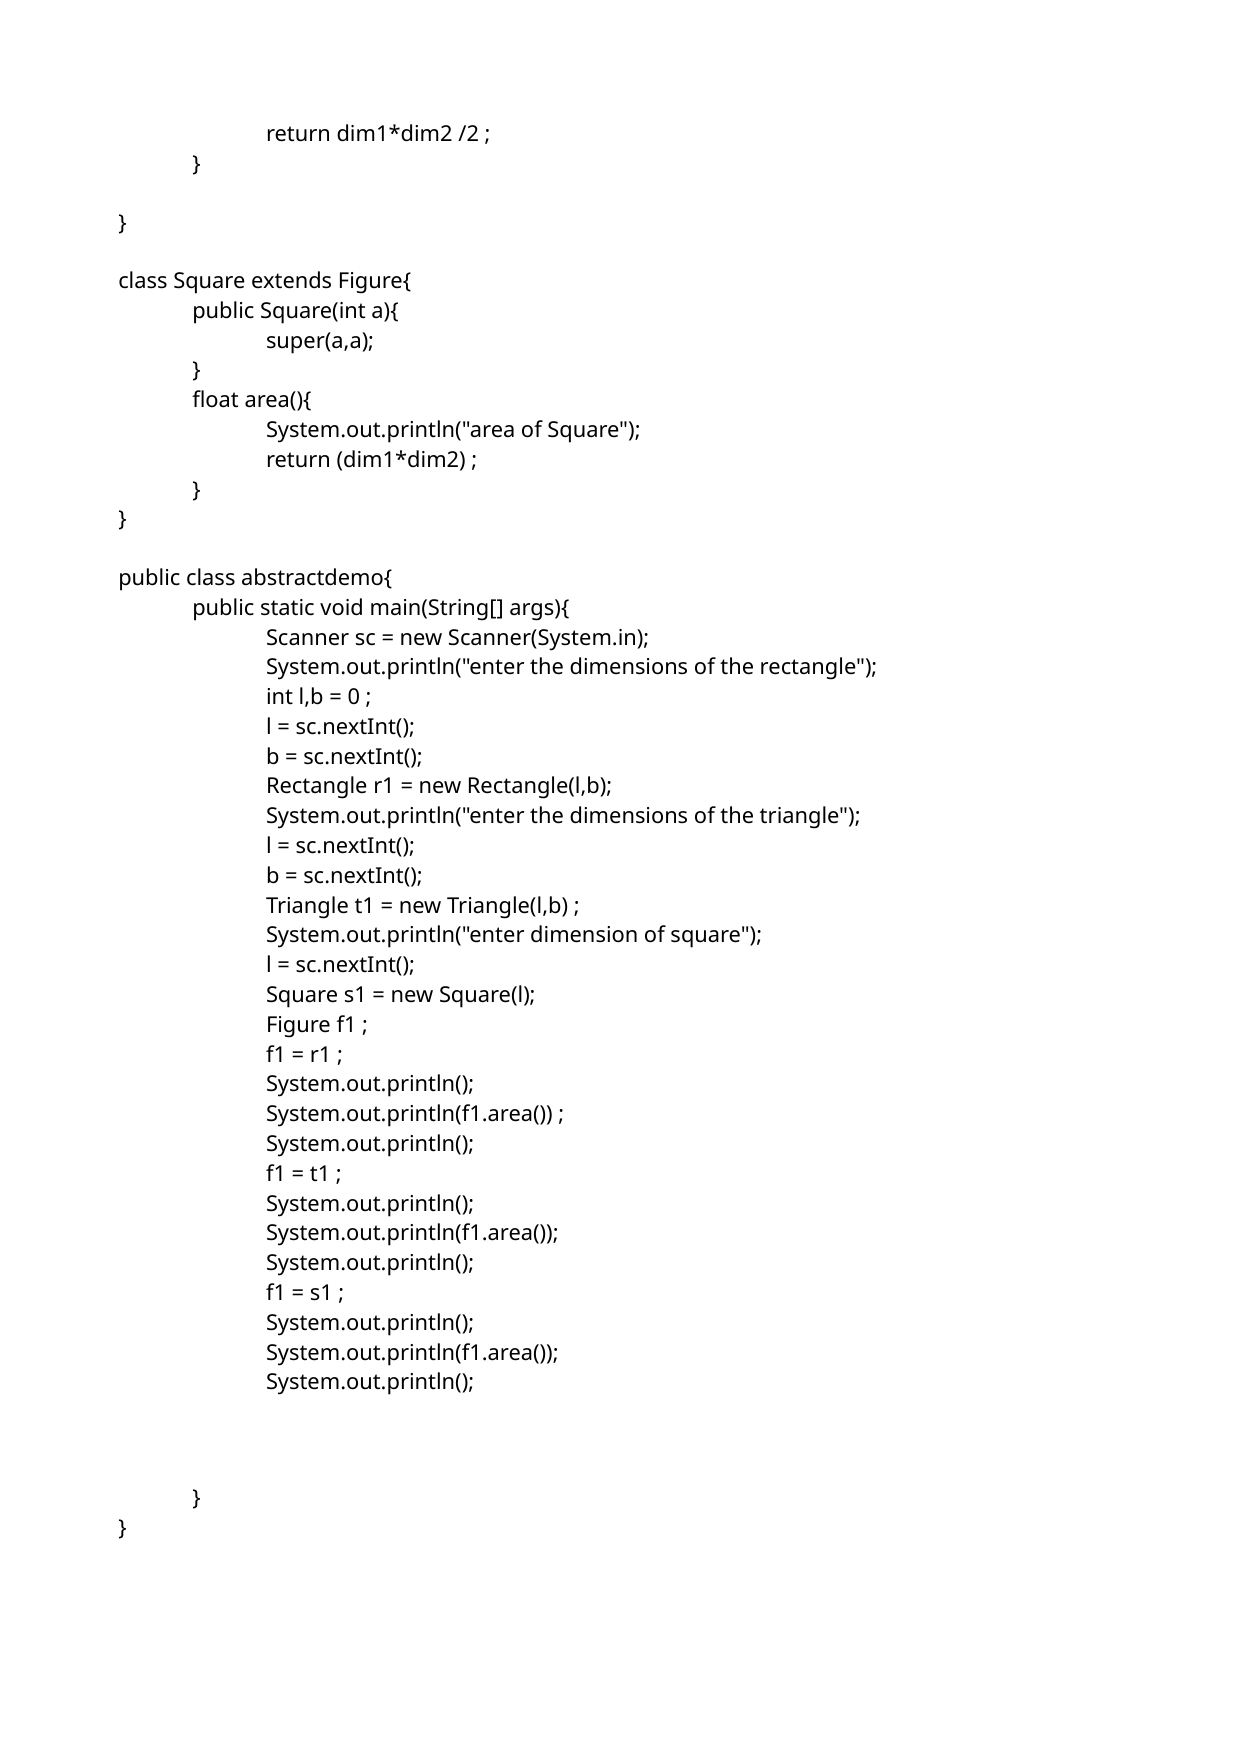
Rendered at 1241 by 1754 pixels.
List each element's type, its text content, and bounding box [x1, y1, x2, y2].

text System.out.println(); [118, 1307, 1122, 1336]
text public Square(int a){ [118, 295, 1122, 324]
text Triangle t1 = new Triangle(l,b) ; [118, 889, 1122, 919]
text System.out.println(f1.area()); [118, 1336, 1122, 1366]
text } [118, 206, 1122, 236]
text public static void main(String[] args){ [118, 592, 1122, 621]
text l = sc.nextInt(); [118, 711, 1122, 741]
text f1 = s1 ; [118, 1277, 1122, 1307]
text } [118, 148, 1122, 178]
text System.out.println(); [118, 1247, 1122, 1277]
text f1 = r1 ; [118, 1038, 1122, 1068]
text f1 = t1 ; [118, 1158, 1122, 1187]
text } [118, 354, 1122, 384]
text public class abstractdemo{ [118, 562, 1122, 592]
text } [118, 1512, 1122, 1542]
text System.out.println("enter the dimensions of the triangle"); [118, 800, 1122, 830]
text Figure f1 ; [118, 1009, 1122, 1038]
text System.out.println("enter dimension of square"); [118, 919, 1122, 949]
text } [118, 1482, 1122, 1512]
text super(a,a); [118, 324, 1122, 354]
text System.out.println(f1.area()); [118, 1217, 1122, 1247]
text int l,b = 0 ; [118, 681, 1122, 711]
text System.out.println(f1.area()) ; [118, 1098, 1122, 1128]
text return dim1*dim2 /2 ; [118, 118, 1122, 148]
text System.out.println(); [118, 1068, 1122, 1098]
text Rectangle r1 = new Rectangle(l,b); [118, 770, 1122, 800]
text l = sc.nextInt(); [118, 949, 1122, 979]
text System.out.println(); [118, 1187, 1122, 1217]
text float area(){ [118, 384, 1122, 414]
text b = sc.nextInt(); [118, 860, 1122, 889]
text b = sc.nextInt(); [118, 741, 1122, 770]
text Square s1 = new Square(l); [118, 979, 1122, 1009]
text } [118, 503, 1122, 533]
text System.out.println("area of Square"); [118, 414, 1122, 444]
text return (dim1*dim2) ; [118, 444, 1122, 473]
text System.out.println(); [118, 1128, 1122, 1158]
text l = sc.nextInt(); [118, 830, 1122, 860]
text System.out.println(); [118, 1366, 1122, 1396]
text System.out.println("enter the dimensions of the rectangle"); [118, 651, 1122, 681]
text class Square extends Figure{ [118, 265, 1122, 295]
text } [118, 473, 1122, 503]
text Scanner sc = new Scanner(System.in); [118, 621, 1122, 651]
